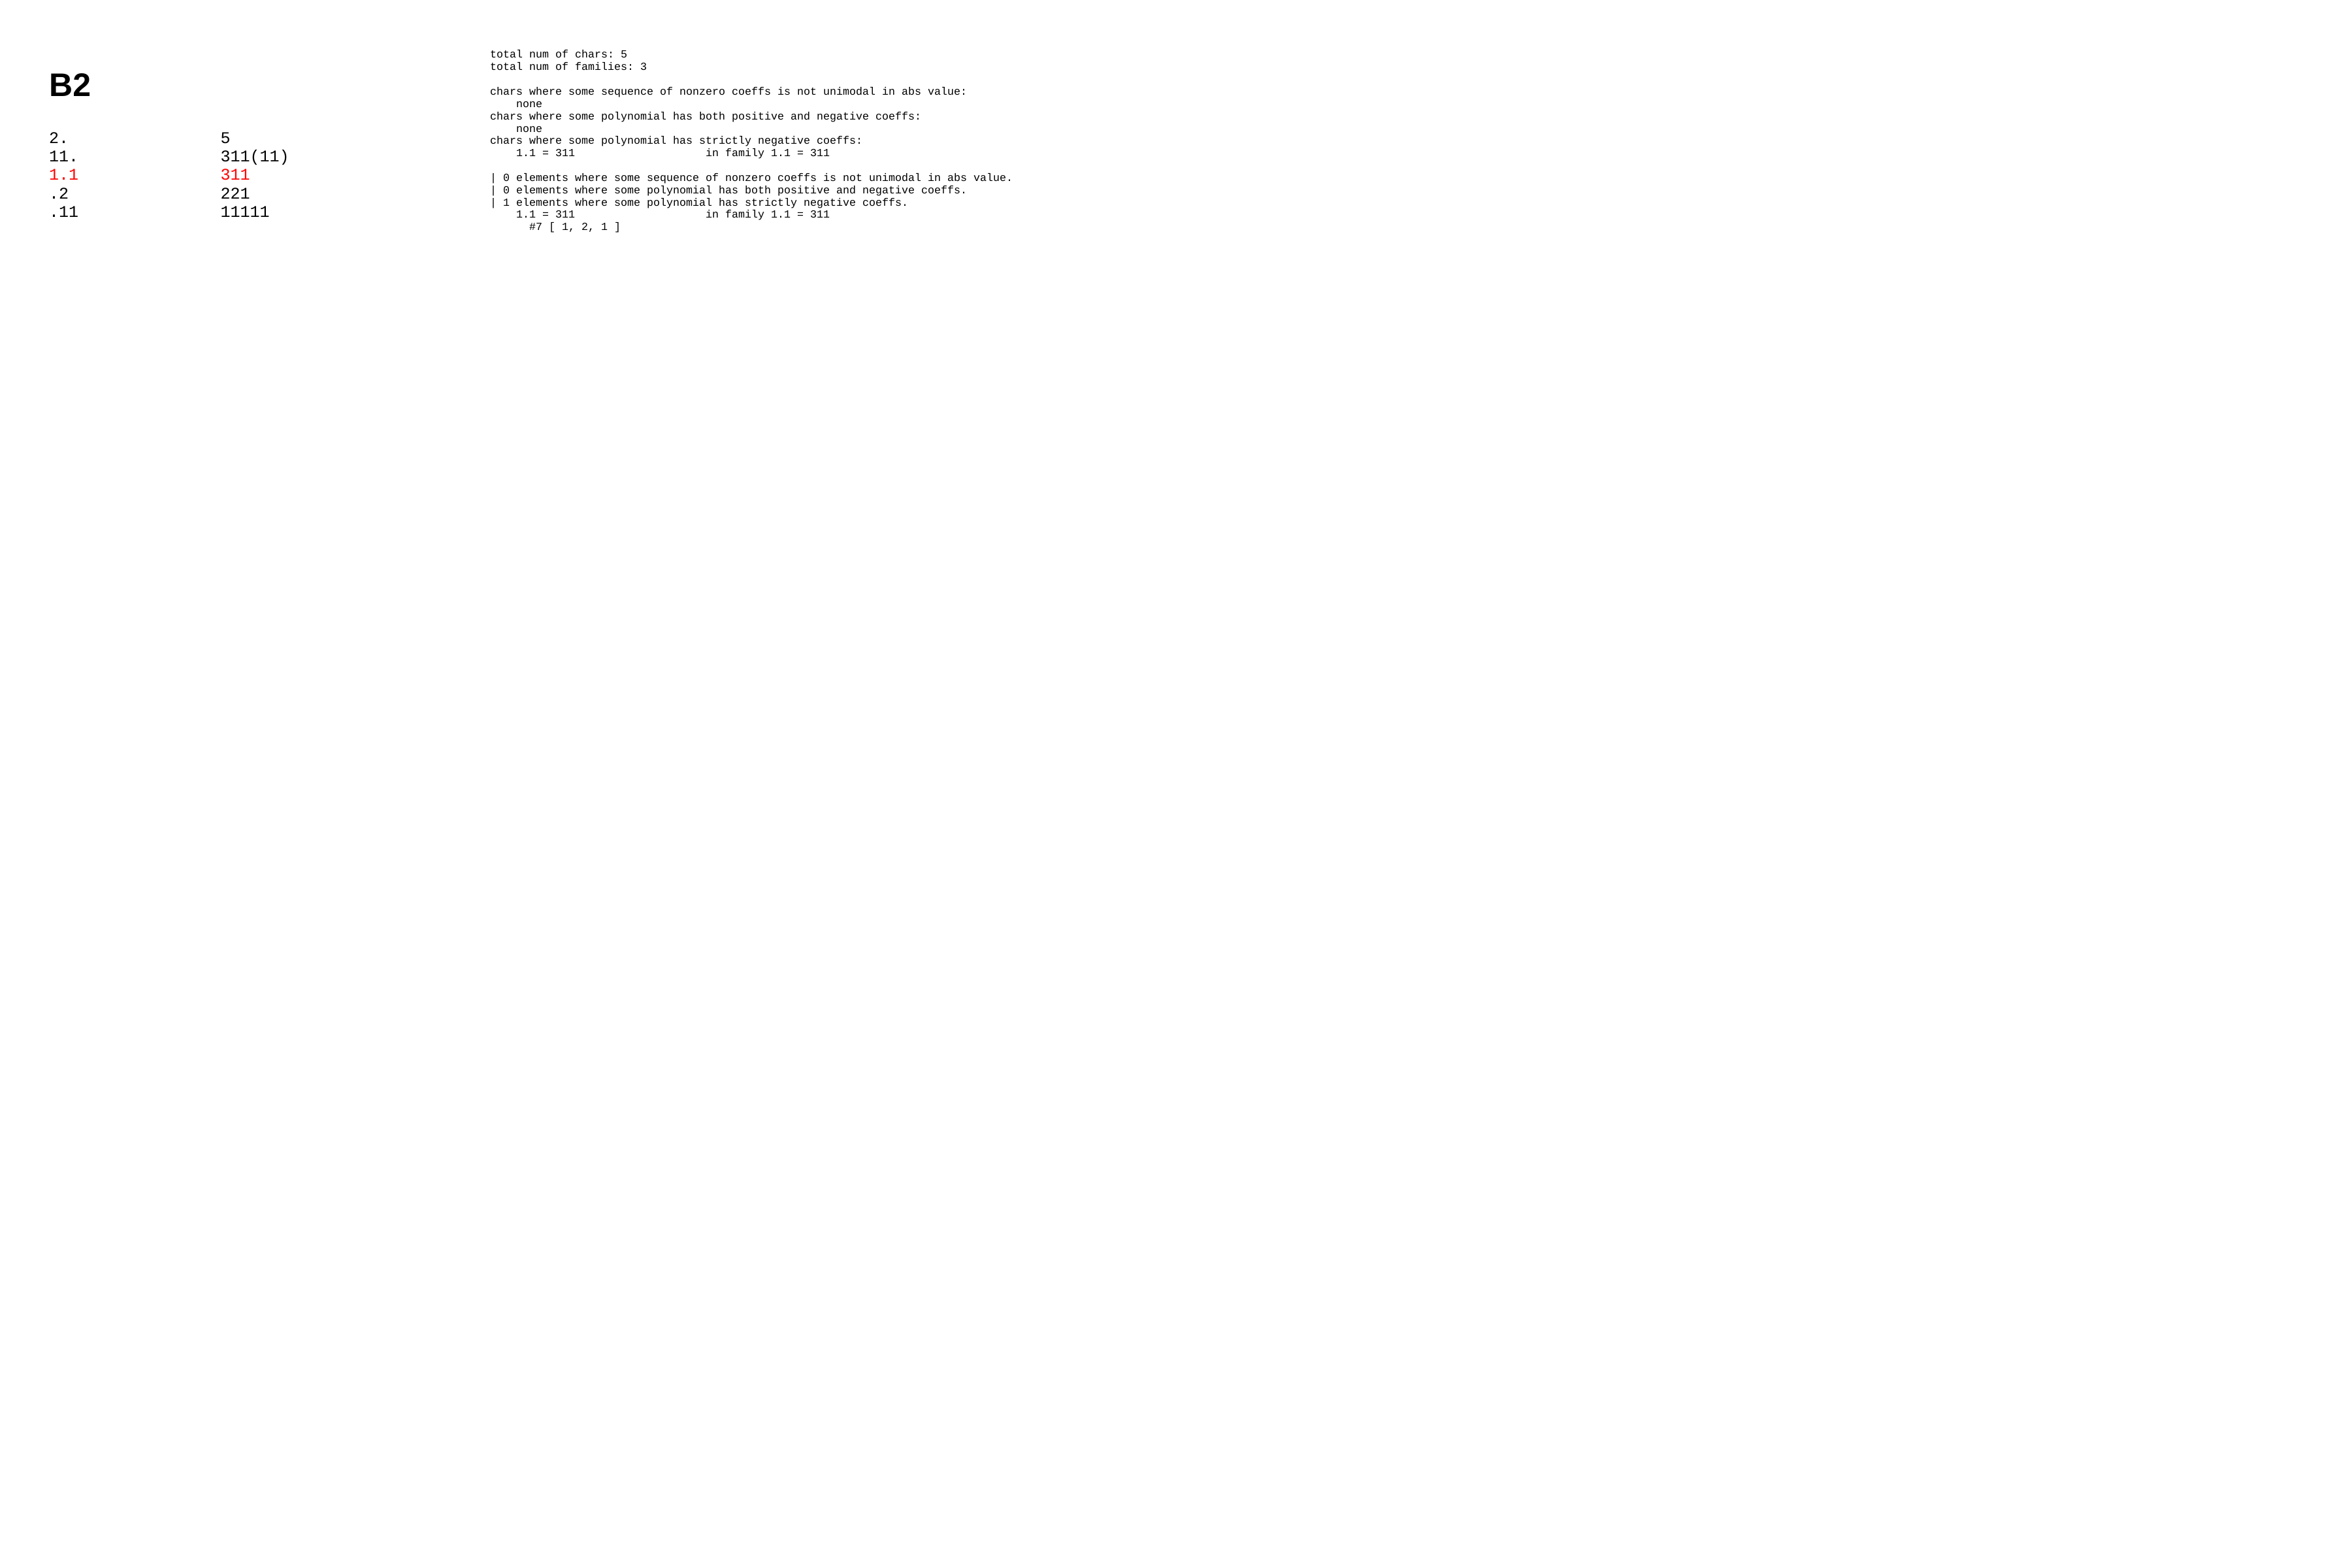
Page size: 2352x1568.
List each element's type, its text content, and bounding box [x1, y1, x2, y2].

text chars where some polynomial has strictly negative coeffs: [490, 135, 1078, 148]
table_cell 11. [49, 148, 220, 167]
table_cell 311(11) [221, 148, 392, 167]
subtitle B2 [49, 65, 465, 103]
table_cell 11111 [221, 204, 392, 222]
table_cell [392, 204, 465, 222]
text none [490, 98, 1078, 110]
table_cell 1.1 [49, 167, 220, 185]
text total num of chars: 5 [490, 49, 1078, 61]
table_header 5 [221, 129, 392, 148]
table_cell [392, 148, 465, 167]
table_cell .2 [49, 185, 220, 204]
text total num of families: 3 [490, 61, 1078, 74]
table_cell [392, 167, 465, 185]
text | 0 elements where some polynomial has both positive and negative coeffs. [490, 184, 1078, 197]
text | 0 elements where some sequence of nonzero coeffs is not unimodal in abs value. [490, 172, 1078, 184]
text chars where some polynomial has both positive and negative coeffs: [490, 110, 1078, 123]
text 1.1 = 311 in family 1.1 = 311 [490, 209, 1078, 221]
table_cell [392, 185, 465, 204]
table_cell 221 [221, 185, 392, 204]
table_cell 311 [221, 167, 392, 185]
table_cell .11 [49, 204, 220, 222]
table_header [392, 129, 465, 148]
text 1.1 = 311 in family 1.1 = 311 [490, 148, 1078, 160]
text | 1 elements where some polynomial has strictly negative coeffs. [490, 197, 1078, 209]
text chars where some sequence of nonzero coeffs is not unimodal in abs value: [490, 86, 1078, 98]
text #7 [ 1, 2, 1 ] [490, 221, 1078, 234]
table_header 2. [49, 129, 220, 148]
text none [490, 123, 1078, 135]
